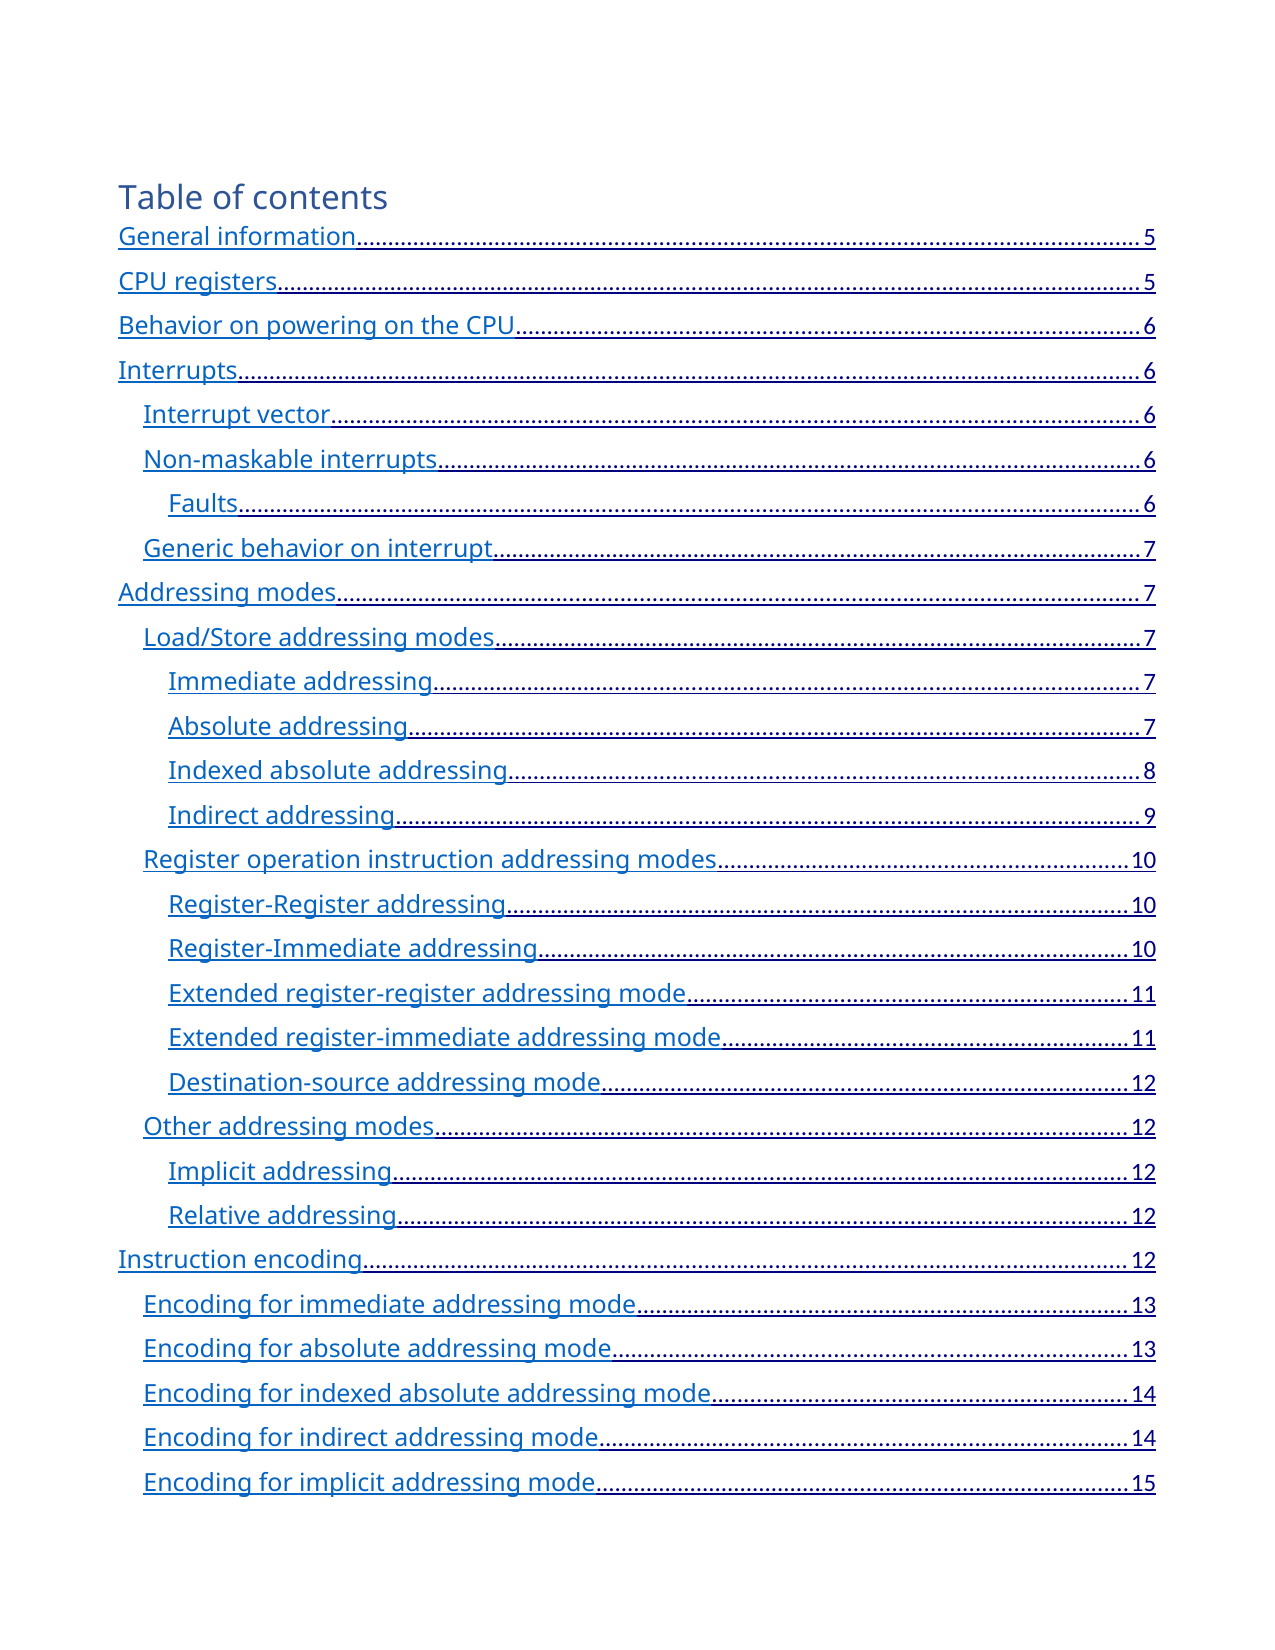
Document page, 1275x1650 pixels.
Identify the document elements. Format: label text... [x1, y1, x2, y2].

text Relative addressing 12 [168, 1198, 1157, 1232]
text Other addressing modes 12 [143, 1109, 1157, 1143]
text Interrupt vector 6 [143, 397, 1157, 431]
text Behavior on powering on the CPU 6 [118, 308, 1157, 342]
text Interrupts 6 [118, 352, 1157, 387]
text Instruction encoding 12 [118, 1242, 1157, 1276]
text CPU registers 5 [118, 263, 1157, 298]
text Generic behavior on interrupt 7 [143, 530, 1157, 564]
text Implicit addressing 12 [168, 1153, 1157, 1187]
text Encoding for immediate addressing mode 13 [143, 1287, 1157, 1321]
text Table of contents [118, 174, 1157, 219]
text Extended register-register addressing mode 11 [168, 975, 1157, 1009]
text Register-Register addressing 10 [168, 886, 1157, 920]
text Register-Immediate addressing 10 [168, 931, 1157, 965]
text Encoding for indirect addressing mode 14 [143, 1420, 1157, 1454]
text Extended register-immediate addressing mode 11 [168, 1020, 1157, 1054]
text Absolute addressing 7 [168, 708, 1157, 742]
text Encoding for implicit addressing mode 15 [143, 1464, 1157, 1498]
text Addressing modes 7 [118, 575, 1157, 609]
text General information 5 [118, 219, 1157, 253]
text Load/Store addressing modes 7 [143, 619, 1157, 653]
text Non-maskable interrupts 6 [143, 441, 1157, 476]
text Faults 6 [168, 486, 1157, 520]
text Indirect addressing 9 [168, 797, 1157, 831]
text Immediate addressing 7 [168, 664, 1157, 698]
text Encoding for absolute addressing mode 13 [143, 1331, 1157, 1365]
text Indexed absolute addressing 8 [168, 753, 1157, 787]
text Encoding for indexed absolute addressing mode 14 [143, 1376, 1157, 1409]
text Destination-source addressing mode 12 [168, 1064, 1157, 1098]
text Register operation instruction addressing modes 10 [143, 842, 1157, 876]
